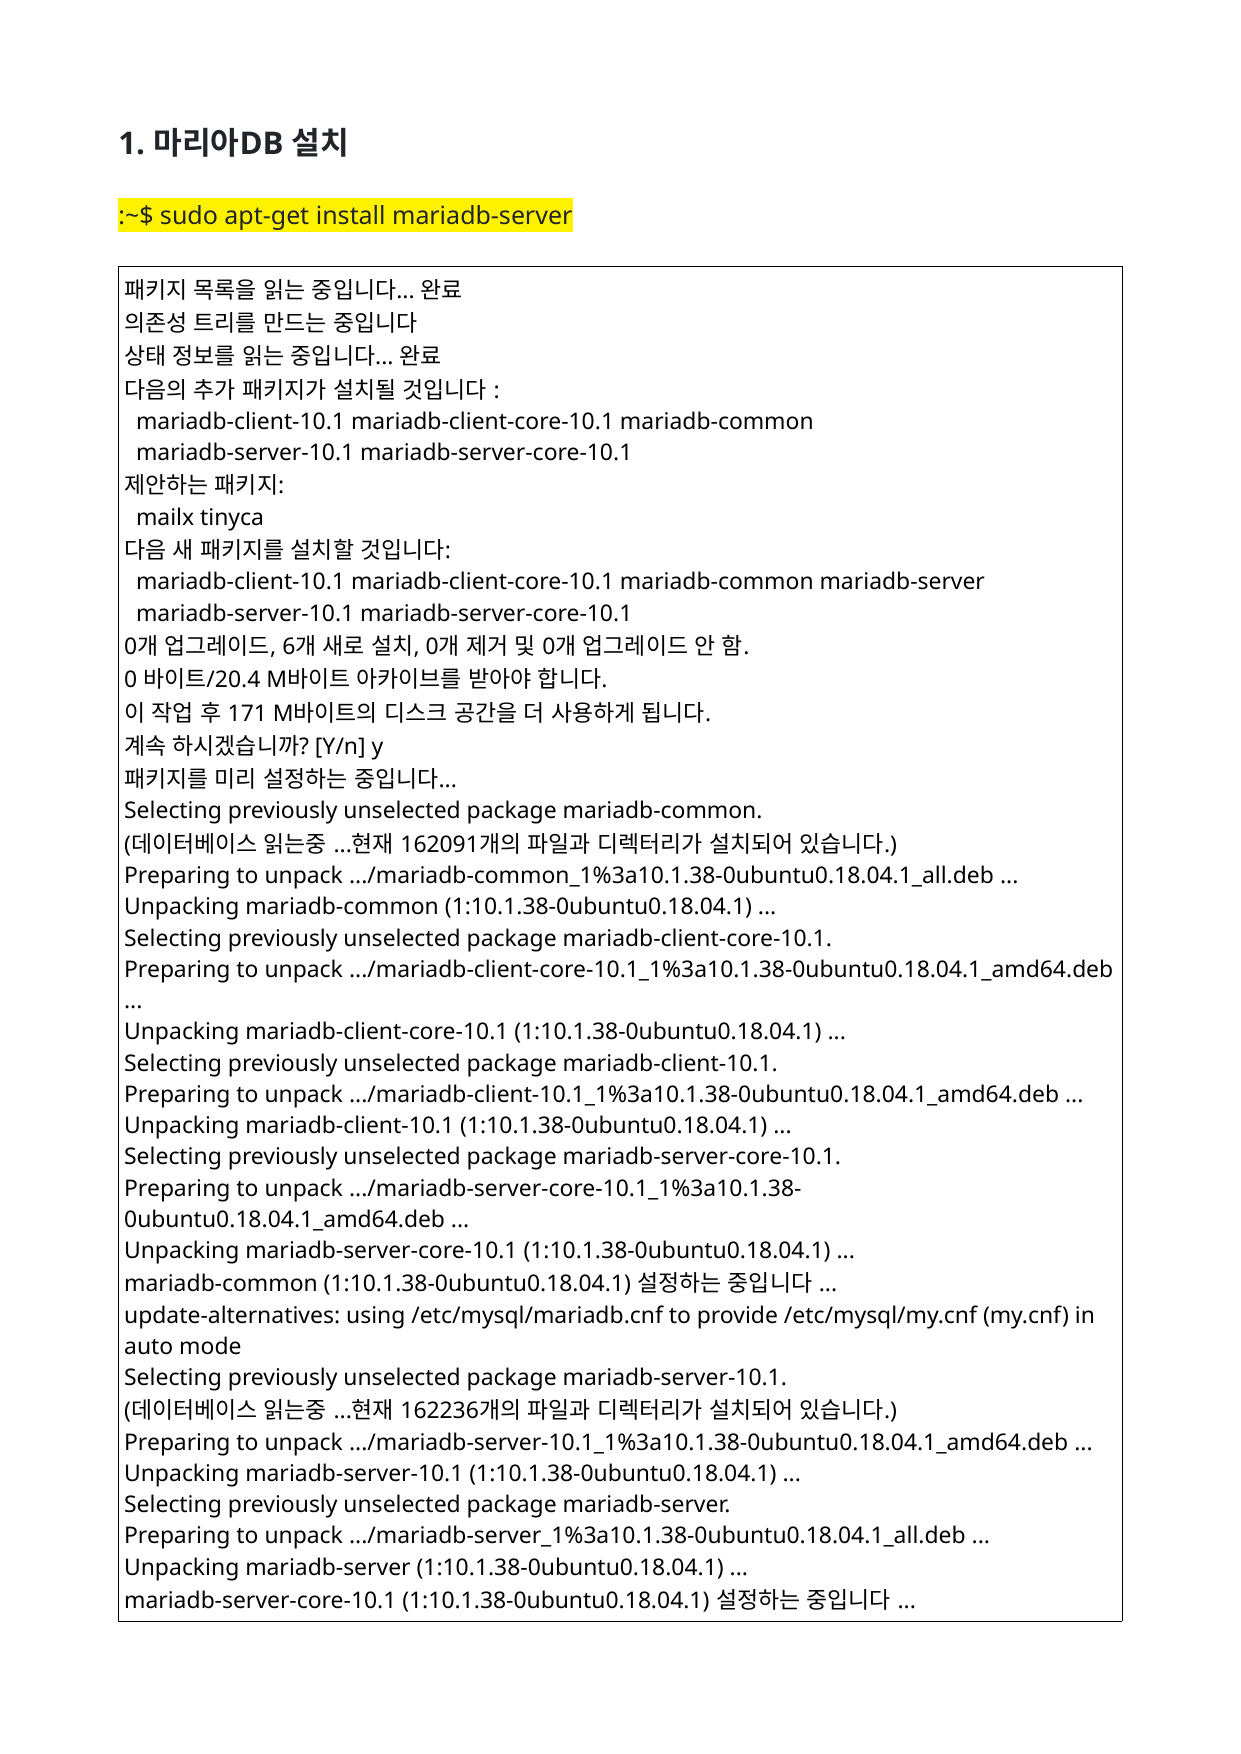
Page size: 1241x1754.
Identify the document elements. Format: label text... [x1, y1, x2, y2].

text 1. 마리아DB 설치 [118, 118, 1122, 163]
table_header 패키지 목록을 읽는 중입니다... 완료 의존성 트리를 만드는 중입니다 상태 정보를 읽는 중입니다... 완료 다음의 추가 패키지가 설치될 것입니다 : mariadb-client-10.1 mariadb-client-core-10.1 mariadb-common mariadb-server-10.1 mariadb-server-core-10.1 제안하는 패키지: mailx tinyca 다음 새 패키지를 설치할 것입니다: mariadb-client-10.1 mariadb-client-core-10.1 mariadb-common mariadb-server mariadb-server-10.1 mariadb-server-core-10.1 0개 업그레이드, 6개 새로 설치, 0개 제거 및 0개 업그레이드 안 함. 0 바이트/20.4 M바이트 아카이브를 받아야 합니다. 이 작업 후 171 M바이트의 디스크 공간을 더 사용하게 됩니다. 계속 하시겠습니까? [Y/n] y 패키지를 미리 설정하는 중입니다... Selecting previously unselected package mariadb-common. (데이터베이스 읽는중 ...현재 162091개의 파일과 디렉터리가 설치되어 있습니다.) Preparing to unpack .../mariadb-common_1%3a10.1.38-0ubuntu0.18.04.1_all.deb ... Unpacking mariadb-common (1:10.1.38-0ubuntu0.18.04.1) ... Selecting previously unselected package mariadb-client-core-10.1. Preparing to unpack .../mariadb-client-core-10.1_1%3a10.1.38-0ubuntu0.18.04.1_amd64.deb ... Unpacking mariadb-client-core-10.1 (1:10.1.38-0ubuntu0.18.04.1) ... Selecting previously unselected package mariadb-client-10.1. Preparing to unpack .../mariadb-client-10.1_1%3a10.1.38-0ubuntu0.18.04.1_amd64.deb ... Unpacking mariadb-client-10.1 (1:10.1.38-0ubuntu0.18.04.1) ... Selecting previously unselected package mariadb-server-core-10.1. Preparing to unpack .../mariadb-server-core-10.1_1%3a10.1.38-0ubuntu0.18.04.1_amd64.deb ... Unpacking mariadb-server-core-10.1 (1:10.1.38-0ubuntu0.18.04.1) ... mariadb-common (1:10.1.38-0ubuntu0.18.04.1) 설정하는 중입니다 ... update-alternatives: using /etc/mysql/mariadb.cnf to provide /etc/mysql/my.cnf (my.cnf) in auto mode Selecting previously unselected package mariadb-server-10.1. (데이터베이스 읽는중 ...현재 162236개의 파일과 디렉터리가 설치되어 있습니다.) Preparing to unpack .../mariadb-server-10.1_1%3a10.1.38-0ubuntu0.18.04.1_amd64.deb ... Unpacking mariadb-server-10.1 (1:10.1.38-0ubuntu0.18.04.1) ... Selecting previously unselected package mariadb-server. Preparing to unpack .../mariadb-server_1%3a10.1.38-0ubuntu0.18.04.1_all.deb ... Unpacking mariadb-server (1:10.1.38-0ubuntu0.18.04.1) ... mariadb-server-core-10.1 (1:10.1.38-0ubuntu0.18.04.1) 설정하는 중입니다 ... [119, 267, 1122, 1621]
text :~$ sudo apt-get install mariadb-server [118, 198, 1122, 232]
